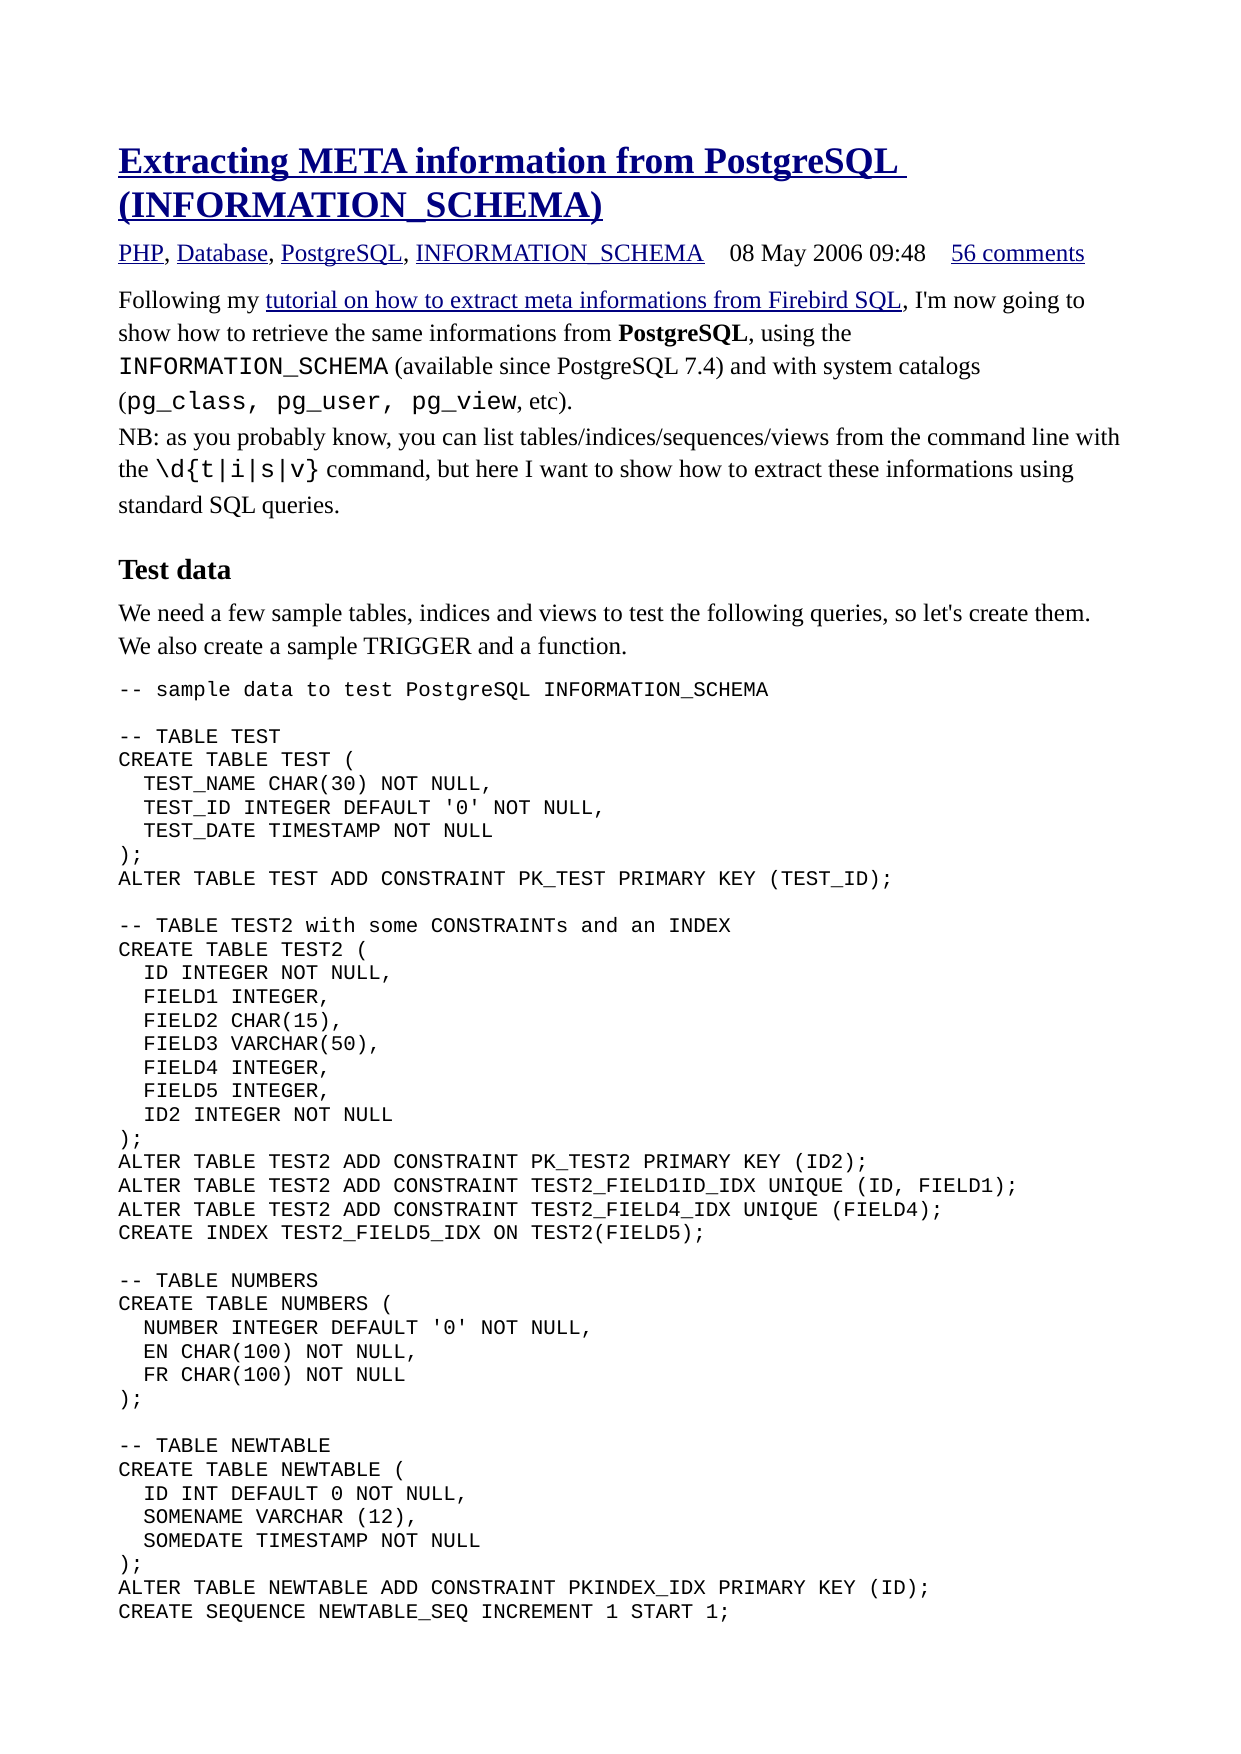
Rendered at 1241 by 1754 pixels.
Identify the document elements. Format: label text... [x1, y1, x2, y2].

text FR CHAR(100) NOT NULL [118, 1364, 1122, 1388]
text -- TABLE NUMBERS [118, 1270, 1122, 1293]
text SOMENAME VARCHAR (12), [118, 1506, 1122, 1530]
text ); [118, 1553, 1122, 1577]
text CREATE INDEX TEST2_FIELD5_IDX ON TEST2(FIELD5); [118, 1222, 1122, 1246]
text ALTER TABLE TEST ADD CONSTRAINT PK_TEST PRIMARY KEY (TEST_ID); [118, 868, 1122, 891]
text ALTER TABLE TEST2 ADD CONSTRAINT TEST2_FIELD4_IDX UNIQUE (FIELD4); [118, 1199, 1122, 1222]
text ALTER TABLE NEWTABLE ADD CONSTRAINT PKINDEX_IDX PRIMARY KEY (ID); [118, 1577, 1122, 1601]
text -- TABLE TEST [118, 726, 1122, 749]
text ID INTEGER NOT NULL, [118, 962, 1122, 986]
text CREATE TABLE NEWTABLE ( [118, 1459, 1122, 1482]
text ID2 INTEGER NOT NULL [118, 1104, 1122, 1128]
text FIELD2 CHAR(15), [118, 1009, 1122, 1033]
text PHP, Database, PostgreSQL, INFORMATION_SCHEMA 08 May 2006 09:48 56 comments [118, 238, 1122, 266]
text ALTER TABLE TEST2 ADD CONSTRAINT PK_TEST2 PRIMARY KEY (ID2); [118, 1151, 1122, 1175]
text ); [118, 1388, 1122, 1412]
text TEST_NAME CHAR(30) NOT NULL, [118, 773, 1122, 797]
text SOMEDATE TIMESTAMP NOT NULL [118, 1530, 1122, 1553]
text ); [118, 1128, 1122, 1151]
subtitle Extracting META information from PostgreSQL (INFORMATION_SCHEMA) [118, 139, 1122, 225]
text CREATE TABLE NUMBERS ( [118, 1293, 1122, 1317]
text FIELD4 INTEGER, [118, 1057, 1122, 1081]
text ID INT DEFAULT 0 NOT NULL, [118, 1482, 1122, 1506]
text TEST_DATE TIMESTAMP NOT NULL [118, 820, 1122, 844]
text FIELD3 VARCHAR(50), [118, 1033, 1122, 1057]
text CREATE TABLE TEST ( [118, 749, 1122, 773]
text ); [118, 844, 1122, 868]
text FIELD5 INTEGER, [118, 1081, 1122, 1104]
subtitle Test data [118, 552, 1122, 585]
text -- TABLE TEST2 with some CONSTRAINTs and an INDEX [118, 915, 1122, 939]
text EN CHAR(100) NOT NULL, [118, 1341, 1122, 1364]
text ALTER TABLE TEST2 ADD CONSTRAINT TEST2_FIELD1ID_IDX UNIQUE (ID, FIELD1); [118, 1175, 1122, 1199]
text TEST_ID INTEGER DEFAULT '0' NOT NULL, [118, 797, 1122, 820]
text FIELD1 INTEGER, [118, 986, 1122, 1009]
text NUMBER INTEGER DEFAULT '0' NOT NULL, [118, 1317, 1122, 1341]
text -- TABLE NEWTABLE [118, 1435, 1122, 1459]
text We need a few sample tables, indices and views to test the following queries, so let's create them. We also create a sample TRIGGER and a function. [118, 598, 1122, 660]
text -- sample data to test PostgreSQL INFORMATION_SCHEMA [118, 678, 1122, 702]
text CREATE TABLE TEST2 ( [118, 939, 1122, 962]
text Following my tutorial on how to extract meta informations from Firebird SQL, I'm now going to show how to retrieve the same informations from PostgreSQL, using the INFORMATION_SCHEMA (available since PostgreSQL 7.4) and with system catalogs (pg_class, pg_user, pg_view, etc). NB: as you probably know, you can list tables/indices/sequences/views from the command line with the \d{t|i|s|v} command, but here I want to show how to extract these informations using standard SQL queries. [118, 285, 1122, 518]
text CREATE SEQUENCE NEWTABLE_SEQ INCREMENT 1 START 1; [118, 1601, 1122, 1624]
